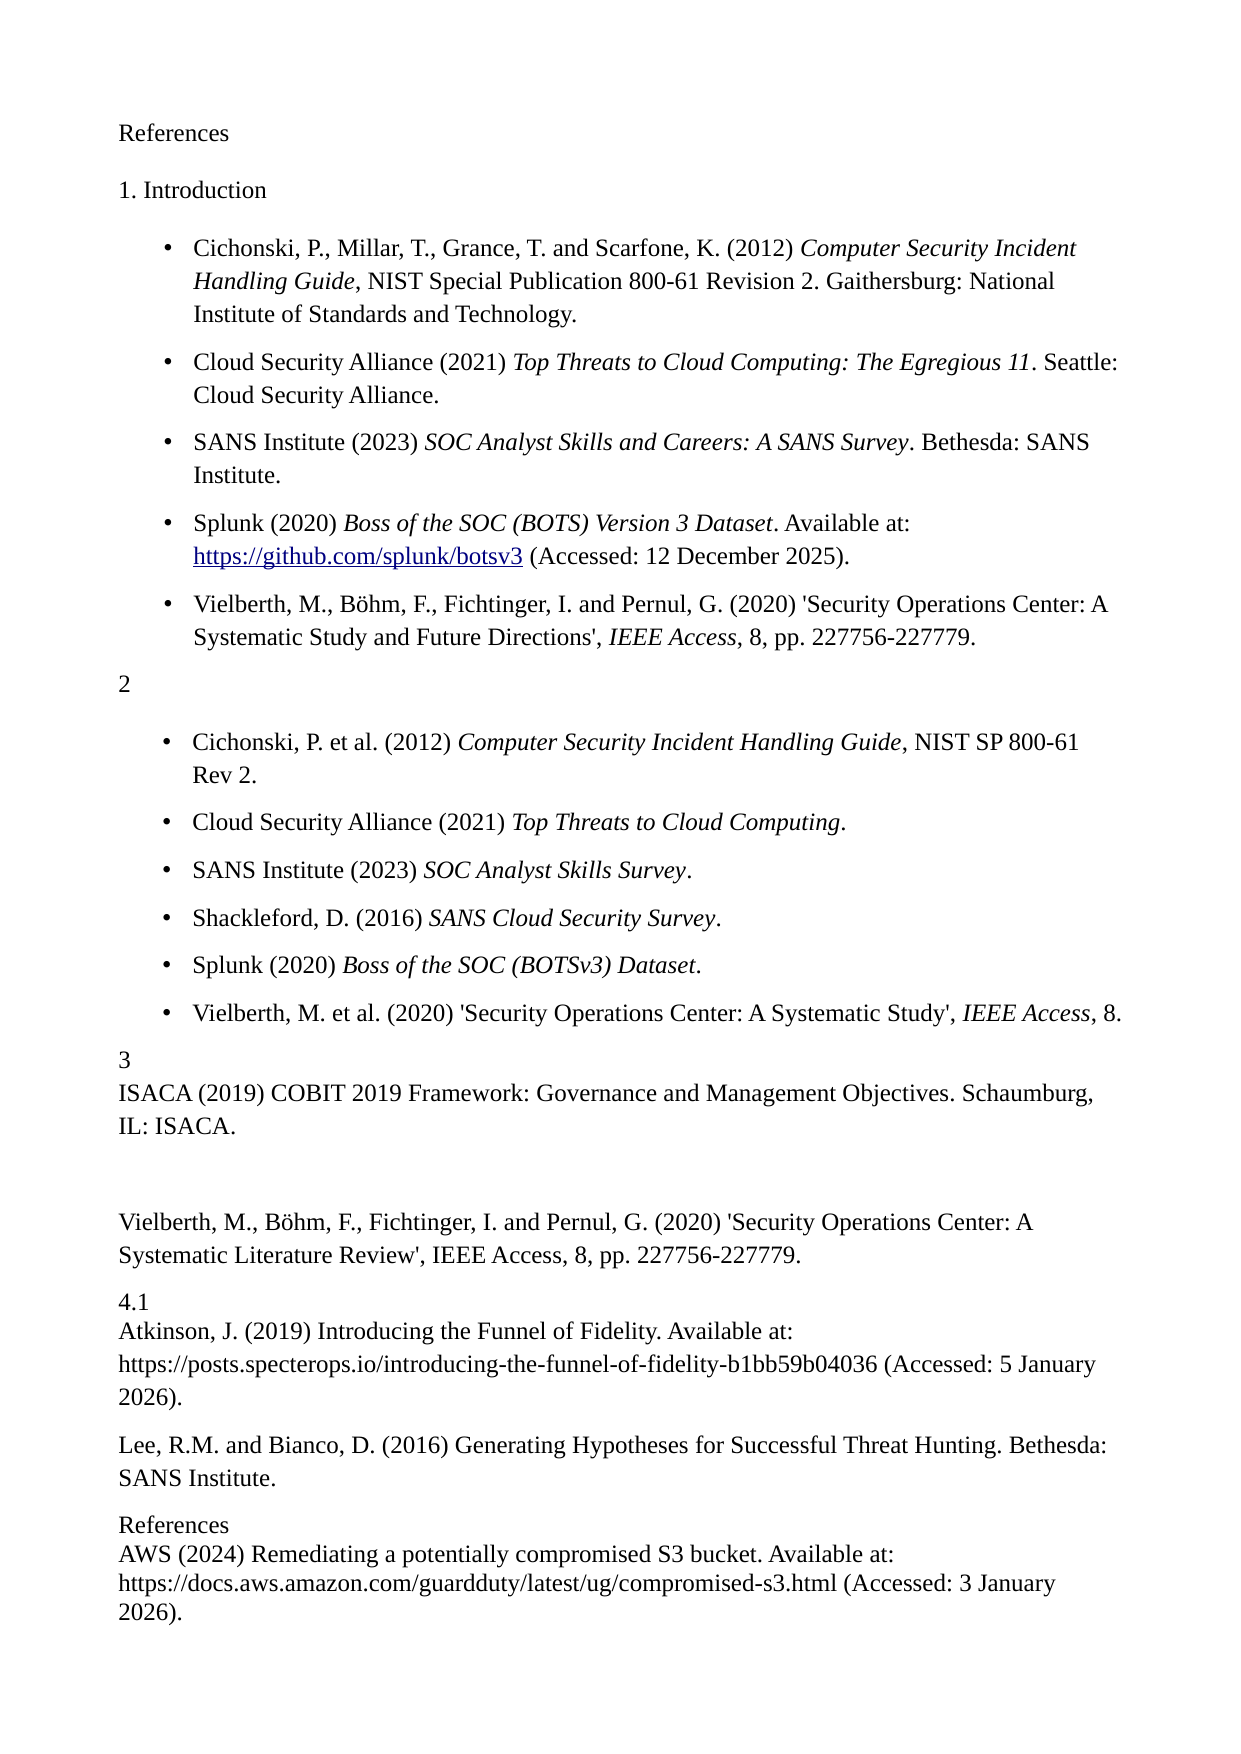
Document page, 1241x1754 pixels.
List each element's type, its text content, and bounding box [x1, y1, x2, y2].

list SANS Institute (2023) SOC Analyst Skills and Careers: A SANS Survey. Bethesda: SANS Institute. [164, 427, 1122, 489]
text 1. Introduction [118, 176, 1122, 204]
text References [118, 1510, 1122, 1539]
list Splunk (2020) Boss of the SOC (BOTSv3) Dataset. [162, 950, 1122, 979]
list Cloud Security Alliance (2021) Top Threats to Cloud Computing: The Egregious 11. Seattle: Cloud Security Alliance. [164, 347, 1122, 408]
list Shackleford, D. (2016) SANS Cloud Security Survey. [162, 903, 1122, 931]
list Splunk (2020) Boss of the SOC (BOTS) Version 3 Dataset. Available at: https://github.com/splunk/botsv3 (Accessed: 12 December 2025). [164, 508, 1122, 570]
list Vielberth, M., Böhm, F., Fichtinger, I. and Pernul, G. (2020) 'Security Operations Center: A Systematic Study and Future Directions', IEEE Access, 8, pp. 227756-227779. [164, 589, 1122, 650]
list Cichonski, P., Millar, T., Grance, T. and Scarfone, K. (2012) Computer Security Incident Handling Guide, NIST Special Publication 800-61 Revision 2. Gaithersburg: National Institute of Standards and Technology. [164, 233, 1122, 328]
list Vielberth, M. et al. (2020) 'Security Operations Center: A Systematic Study', IEEE Access, 8. [162, 998, 1122, 1027]
text 3 ISACA (2019) COBIT 2019 Framework: Governance and Management Objectives. Schaumburg, IL: ISACA. [118, 1045, 1122, 1140]
text References [118, 118, 1122, 147]
text Vielberth, M., Böhm, F., Fichtinger, I. and Pernul, G. (2020) 'Security Operations Center: A Systematic Literature Review', IEEE Access, 8, pp. 227756-227779. [118, 1207, 1122, 1268]
text Lee, R.M. and Bianco, D. (2016) Generating Hypotheses for Successful Threat Hunting. Bethesda: SANS Institute. [118, 1430, 1122, 1491]
list Cichonski, P. et al. (2012) Computer Security Incident Handling Guide, NIST SP 800-61 Rev 2. [162, 727, 1122, 788]
text Atkinson, J. (2019) Introducing the Funnel of Fidelity. Available at: https://posts.specterops.io/introducing-the-funnel-of-fidelity-b1bb59b04036 (Accessed: 5 January 2026). [118, 1316, 1122, 1411]
text 4.1 [118, 1287, 1122, 1316]
text AWS (2024) Remediating a potentially compromised S3 bucket. Available at: https://docs.aws.amazon.com/guardduty/latest/ug/compromised-s3.html (Accessed: 3 January 2026). [118, 1539, 1122, 1625]
list SANS Institute (2023) SOC Analyst Skills Survey. [162, 855, 1122, 884]
text 2 [118, 669, 1122, 698]
list Cloud Security Alliance (2021) Top Threats to Cloud Computing. [162, 807, 1122, 836]
